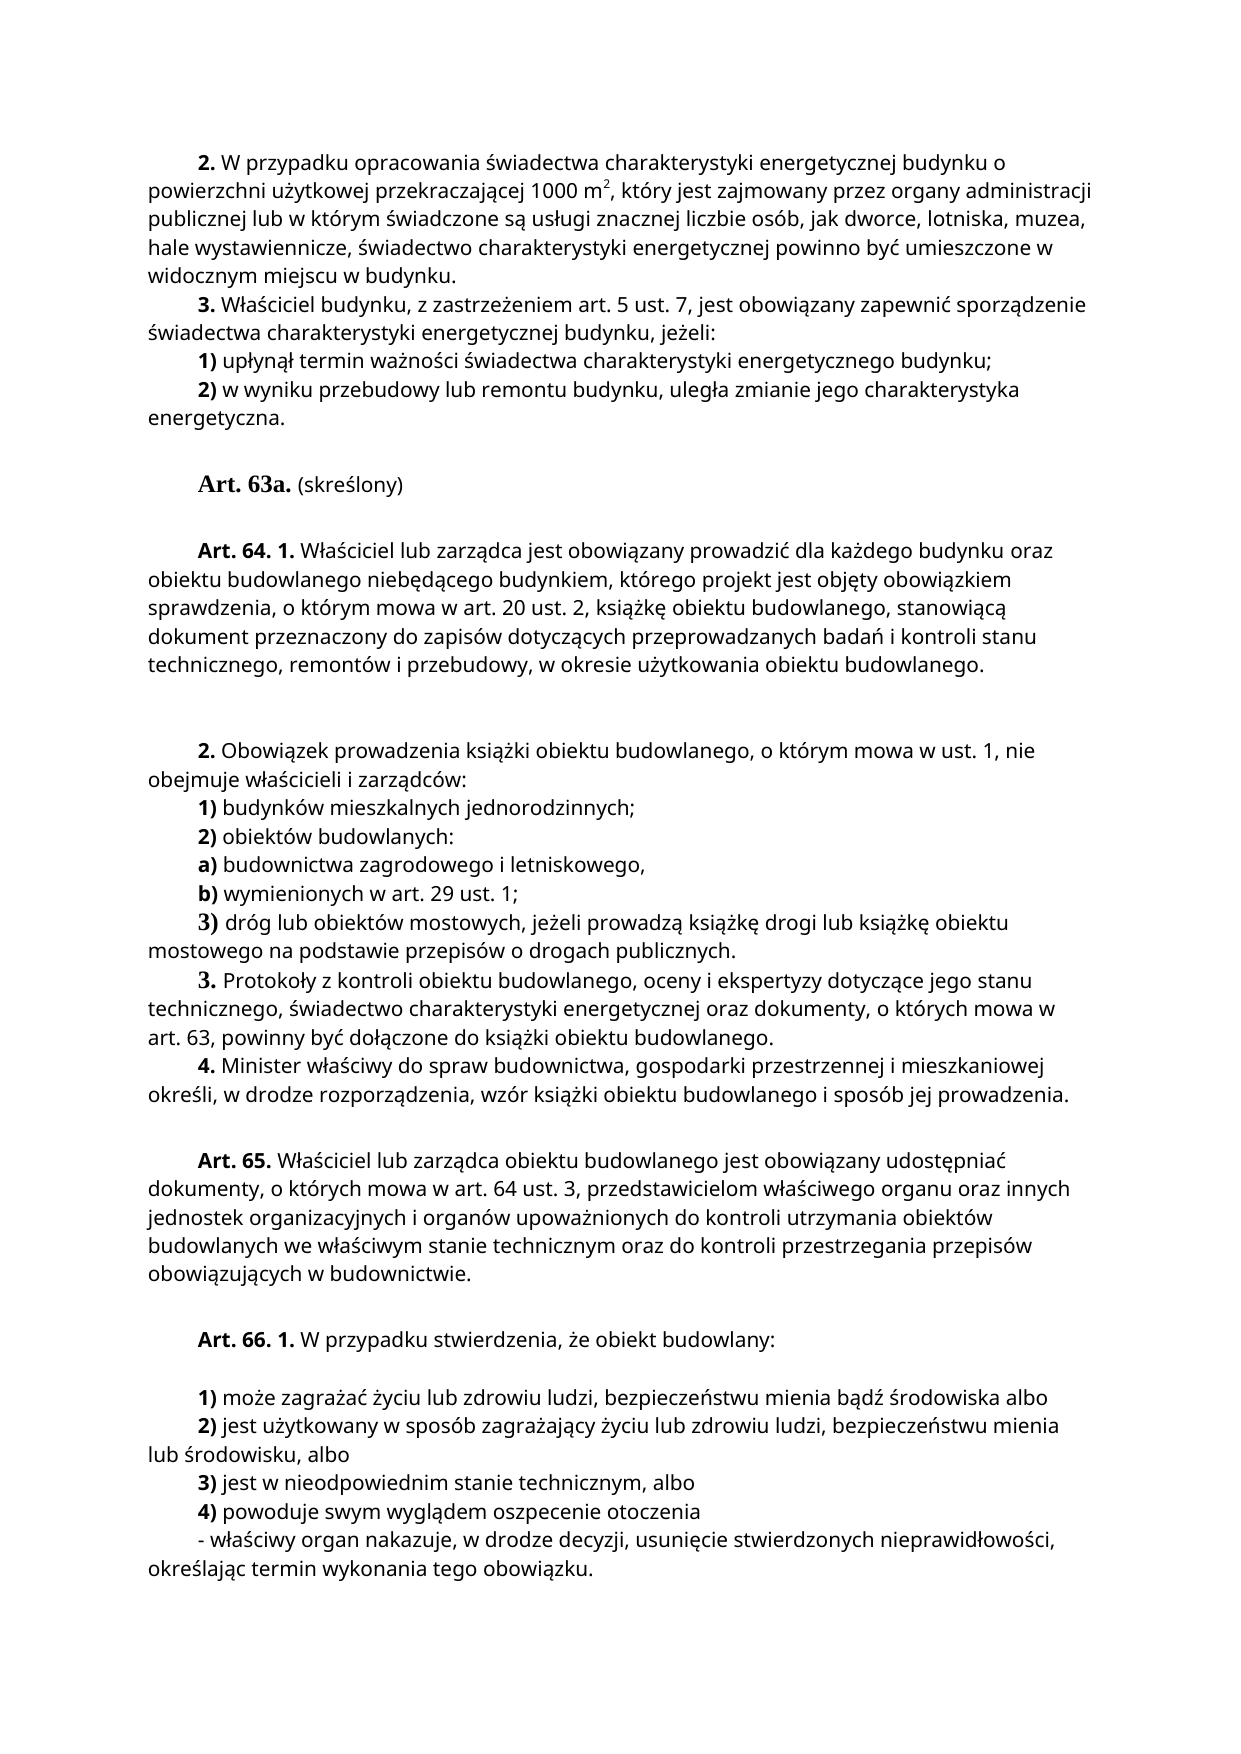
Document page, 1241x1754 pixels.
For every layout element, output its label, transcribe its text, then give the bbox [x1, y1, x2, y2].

text 3) dróg lub obiektów mostowych, jeżeli prowadzą książkę drogi lub książkę obiektu mostowego na podstawie przepisów o drogach publicznych. [148, 907, 1093, 965]
text 1) może zagrażać życiu lub zdrowiu ludzi, bezpieczeństwu mienia bądź środowiska albo [148, 1383, 1093, 1412]
text a) budownictwa zagrodowego i letniskowego, [148, 850, 1093, 879]
text 2) obiektów budowlanych: [148, 822, 1093, 850]
text b) wymienionych w art. 29 ust. 1; [148, 879, 1093, 907]
text 3. Protokoły z kontroli obiektu budowlanego, oceny i ekspertyzy dotyczące jego stanu technicznego, świadectwo charakterystyki energetycznej oraz dokumenty, o których mowa w art. 63, powinny być dołączone do książki obiektu budowlanego. [148, 965, 1093, 1051]
text 2. Obowiązek prowadzenia książki obiektu budowlanego, o którym mowa w ust. 1, nie obejmuje właścicieli i zarządców: [148, 737, 1093, 793]
text 2. W przypadku opracowania świadectwa charakterystyki energetycznej budynku o powierzchni użytkowej przekraczającej 1000 m2, który jest zajmowany przez organy administracji publicznej lub w którym świadczone są usługi znacznej liczbie osób, jak dworce, lotniska, muzea, hale wystawiennicze, świadectwo charakterystyki energetycznej powinno być umieszczone w widocznym miejscu w budynku. [148, 148, 1093, 290]
text Art. 63a. (skreślony) [148, 469, 1093, 499]
text Art. 65. Właściciel lub zarządca obiektu budowlanego jest obowiązany udostępniać dokumenty, o których mowa w art. 64 ust. 3, przedstawicielom właściwego organu oraz innych jednostek organizacyjnych i organów upoważnionych do kontroli utrzymania obiektów budowlanych we właściwym stanie technicznym oraz do kontroli przestrzegania przepisów obowiązujących w budownictwie. [148, 1146, 1093, 1288]
text 4. Minister właściwy do spraw budownictwa, gospodarki przestrzennej i mieszkaniowej określi, w drodze rozporządzenia, wzór książki obiektu budowlanego i sposób jej prowadzenia. [148, 1051, 1093, 1108]
text - właściwy organ nakazuje, w drodze decyzji, usunięcie stwierdzonych nieprawidłowości, określając termin wykonania tego obowiązku. [148, 1525, 1093, 1582]
text 4) powoduje swym wyglądem oszpecenie otoczenia [148, 1497, 1093, 1525]
text 3. Właściciel budynku, z zastrzeżeniem art. 5 ust. 7, jest obowiązany zapewnić sporządzenie świadectwa charakterystyki energetycznej budynku, jeżeli: [148, 290, 1093, 347]
text 1) upłynął termin ważności świadectwa charakterystyki energetycznego budynku; [148, 347, 1093, 375]
text 2) w wyniku przebudowy lub remontu budynku, uległa zmianie jego charakterystyka energetyczna. [148, 375, 1093, 432]
text 3) jest w nieodpowiednim stanie technicznym, albo [148, 1468, 1093, 1497]
text 1) budynków mieszkalnych jednorodzinnych; [148, 793, 1093, 822]
text 2) jest użytkowany w sposób zagrażający życiu lub zdrowiu ludzi, bezpieczeństwu mienia lub środowisku, albo [148, 1412, 1093, 1468]
text Art. 66. 1. W przypadku stwierdzenia, że obiekt budowlany: [148, 1326, 1093, 1354]
text Art. 64. 1. Właściciel lub zarządca jest obowiązany prowadzić dla każdego budynku oraz obiektu budowlanego niebędącego budynkiem, którego projekt jest objęty obowiązkiem sprawdzenia, o którym mowa w art. 20 ust. 2, książkę obiektu budowlanego, stanowiącą dokument przeznaczony do zapisów dotyczących przeprowadzanych badań i kontroli stanu technicznego, remontów i przebudowy, w okresie użytkowania obiektu budowlanego. [148, 536, 1093, 707]
